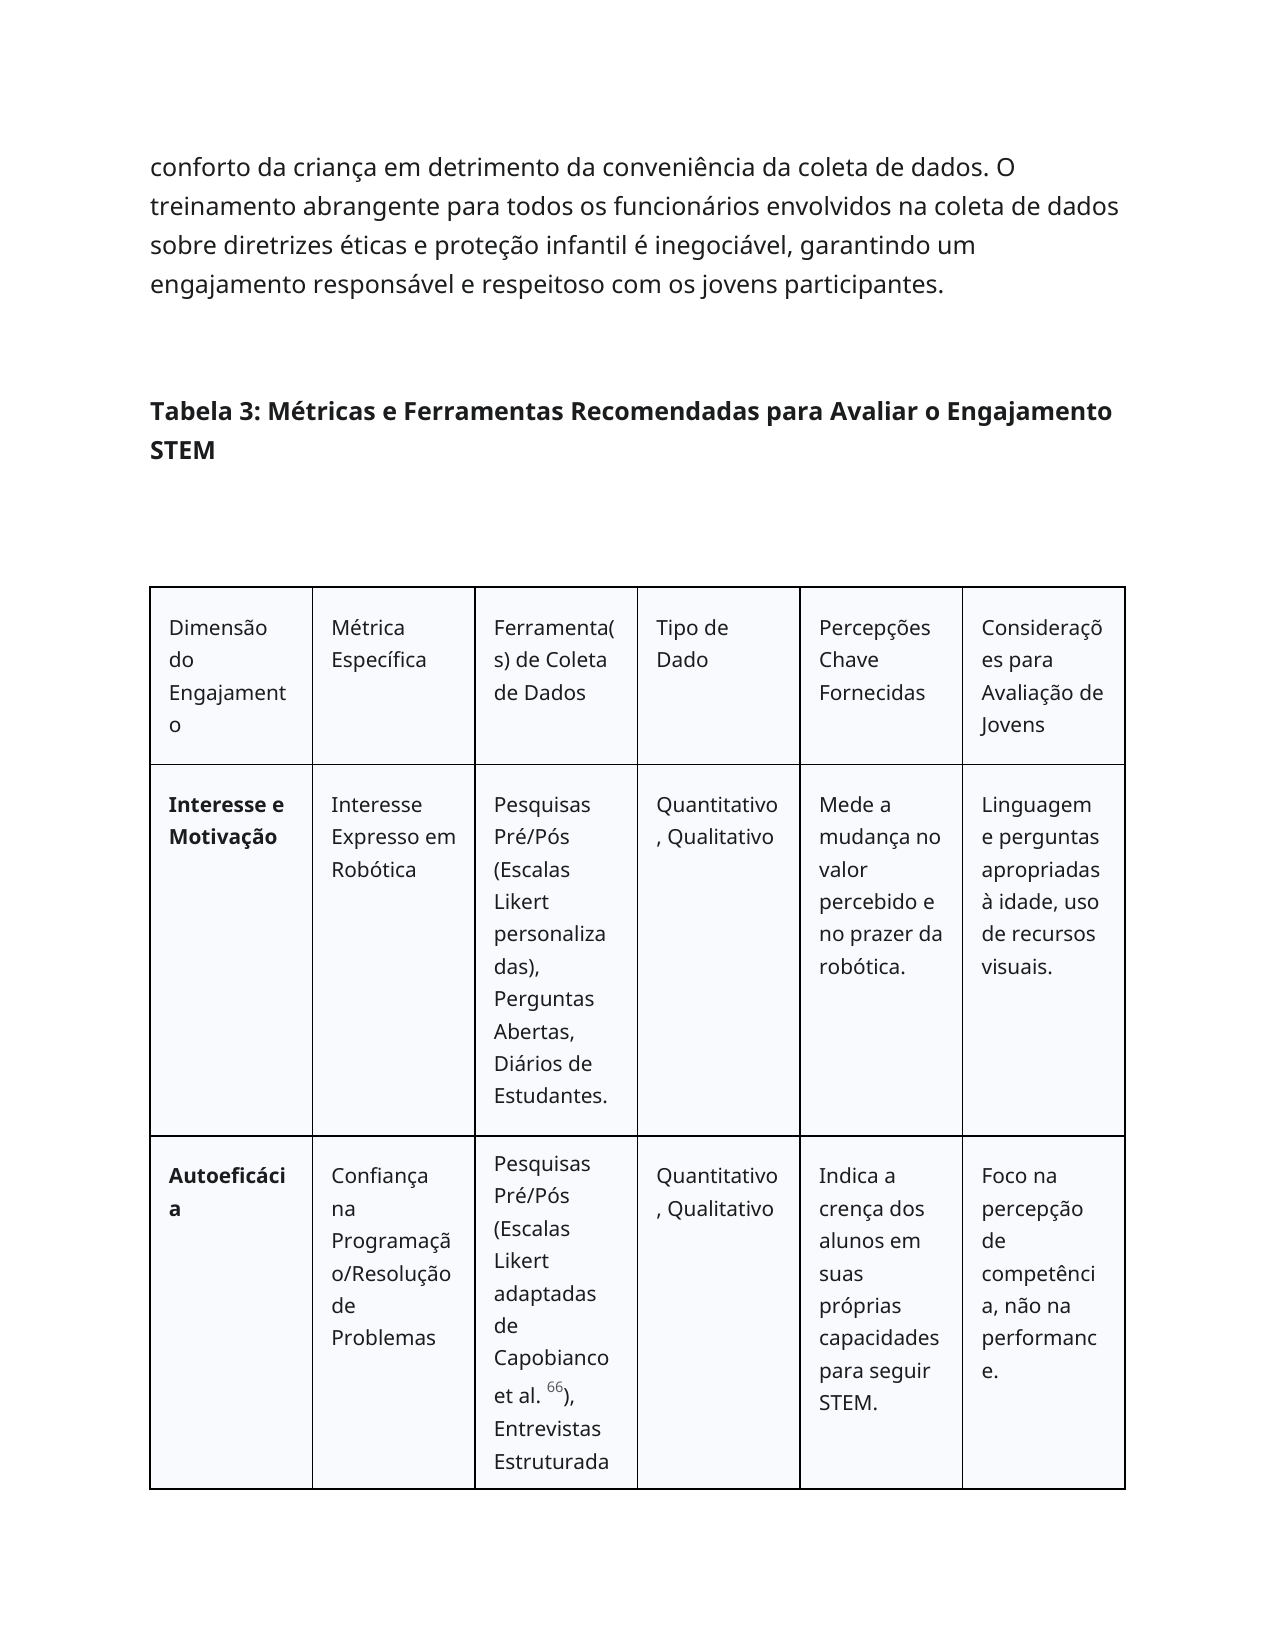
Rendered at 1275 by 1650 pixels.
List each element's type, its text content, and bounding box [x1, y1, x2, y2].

table_cell Interesse Expresso em Robótica [313, 765, 474, 1135]
table_header Considerações para Avaliação de Jovens [963, 588, 1124, 763]
table_header Tipo de Dado [638, 588, 799, 763]
table_cell Interesse e Motivação [151, 765, 312, 1135]
table_cell Linguagem e perguntas apropriadas à idade, uso de recursos visuais. [963, 765, 1124, 1135]
table_cell Quantitativo, Qualitativo [638, 1137, 799, 1488]
table_cell Autoeficácia [151, 1137, 312, 1488]
table_cell Confiança na Programação/Resolução de Problemas [313, 1137, 474, 1488]
text conforto da criança em detrimento da conveniência da coleta de dados. O treinamento abrangente para todos os funcionários envolvidos na coleta de dados sobre diretrizes éticas e proteção infantil é inegociável, garantindo um engajamento responsável e respeitoso com os jovens participantes. [150, 150, 1125, 300]
table_header Dimensão do Engajamento [151, 588, 312, 763]
subtitle Tabela 3: Métricas e Ferramentas Recomendadas para Avaliar o Engajamento STEM [150, 394, 1125, 467]
table_cell Pesquisas Pré/Pós (Escalas Likert personalizadas), Perguntas Abertas, Diários de Estudantes. [476, 765, 637, 1135]
table_cell Pesquisas Pré/Pós (Escalas Likert adaptadas de Capobianco et al. 66), Entrevistas Estruturada [476, 1137, 637, 1488]
table_header Ferramenta(s) de Coleta de Dados [476, 588, 637, 763]
table_cell Quantitativo, Qualitativo [638, 765, 799, 1135]
table_cell Indica a crença dos alunos em suas próprias capacidades para seguir STEM. [801, 1137, 962, 1488]
table_header Percepções Chave Fornecidas [801, 588, 962, 763]
table_cell Mede a mudança no valor percebido e no prazer da robótica. [801, 765, 962, 1135]
table_cell Foco na percepção de competência, não na performance. [963, 1137, 1124, 1488]
table_header Métrica Específica [313, 588, 474, 763]
